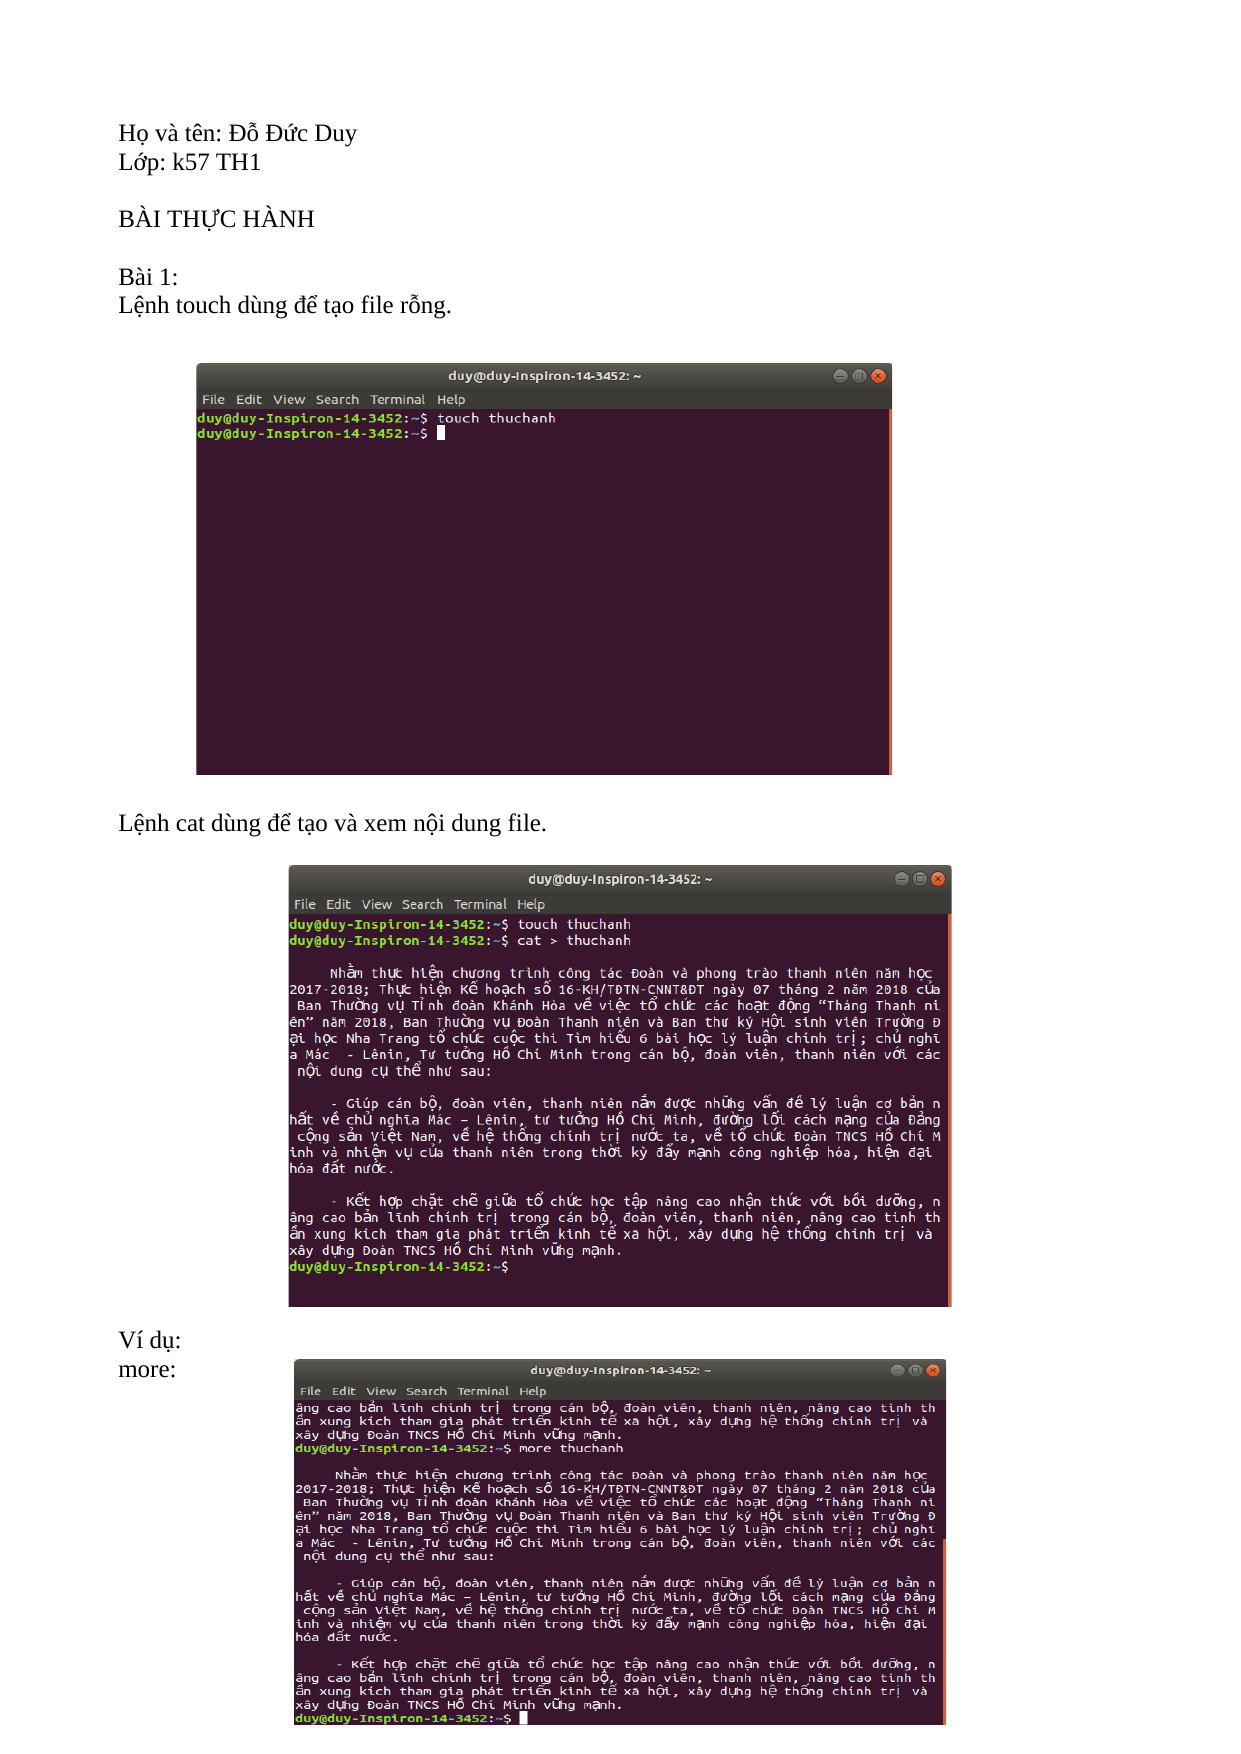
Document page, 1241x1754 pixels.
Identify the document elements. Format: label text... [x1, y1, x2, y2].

text Lệnh touch dùng để tạo file rỗng. [118, 291, 1122, 319]
text Bài 1: [118, 262, 1122, 291]
text BÀI THỰC HÀNH [118, 204, 1122, 233]
text Lệnh cat dùng để tạo và xem nội dung file. [118, 808, 1122, 837]
text Họ và tên: Đỗ Đức Duy [118, 118, 1122, 147]
picture [196, 363, 893, 775]
text Lớp: k57 TH1 [118, 147, 1122, 176]
text more: [118, 1354, 1122, 1383]
picture [288, 865, 952, 1307]
picture [294, 1359, 947, 1725]
text Ví dụ: [118, 1326, 1122, 1354]
